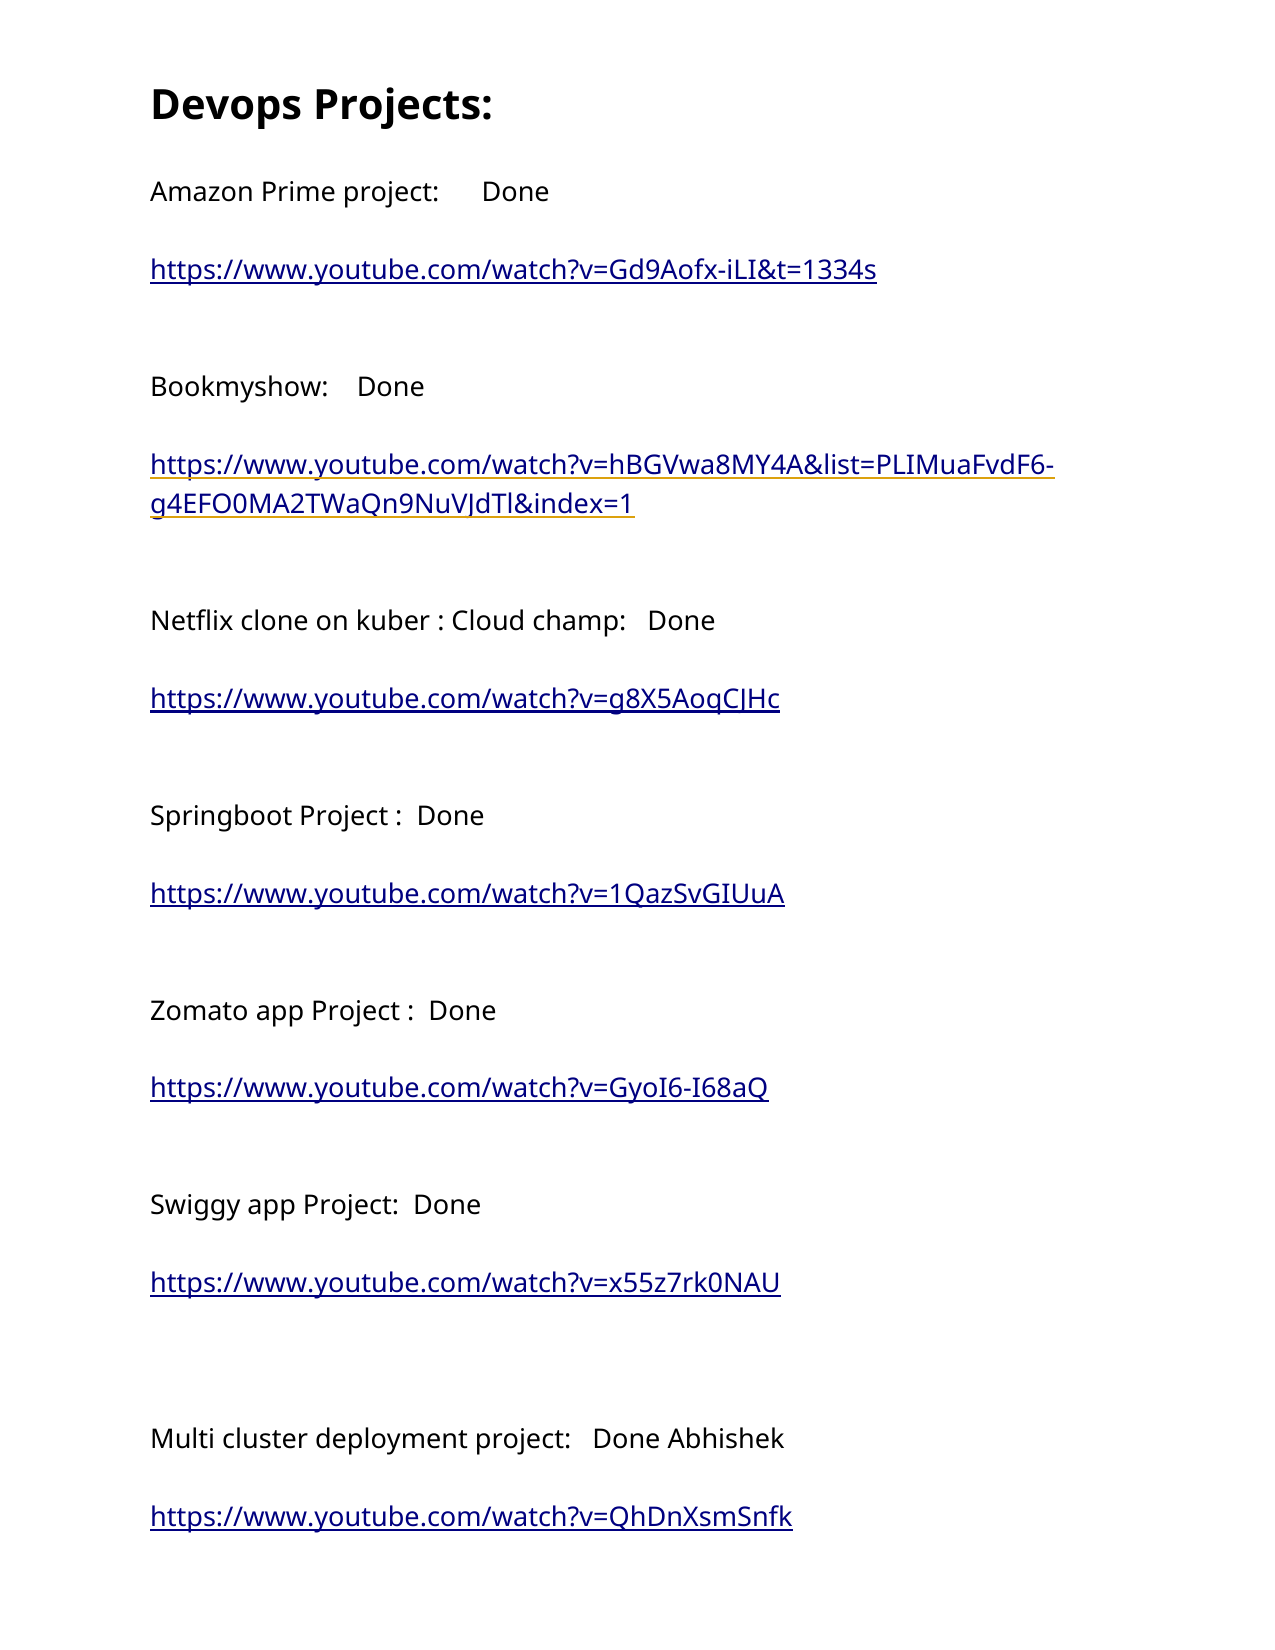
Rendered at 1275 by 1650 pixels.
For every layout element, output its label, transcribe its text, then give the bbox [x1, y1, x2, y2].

text https://www.youtube.com/watch?v=x55z7rk0NAU [150, 1264, 1125, 1301]
text https://www.youtube.com/watch?v=QhDnXsmSnfk [150, 1497, 1125, 1534]
text https://www.youtube.com/watch?v=Gd9Aofx-iLI&t=1334s [150, 251, 1125, 288]
text https://www.youtube.com/watch?v=1QazSvGIUuA [150, 874, 1125, 911]
text Amazon Prime project: Done [150, 173, 1125, 210]
text Springboot Project : Done [150, 796, 1125, 833]
text https://www.youtube.com/watch?v=g8X5AoqCJHc [150, 679, 1125, 716]
text Devops Projects: [150, 75, 1125, 132]
text https://www.youtube.com/watch?v=hBGVwa8MY4A&list=PLIMuaFvdF6-g4EFO0MA2TWaQn9NuVJdTl&index=1 [150, 446, 1125, 521]
text Swiggy app Project: Done [150, 1186, 1125, 1223]
text Bookmyshow: Done [150, 368, 1125, 404]
text Zomato app Project : Done [150, 991, 1125, 1028]
text https://www.youtube.com/watch?v=GyoI6-I68aQ [150, 1069, 1125, 1106]
text Netflix clone on kuber : Cloud champ: Done [150, 601, 1125, 638]
text Multi cluster deployment project: Done Abhishek [150, 1419, 1125, 1456]
